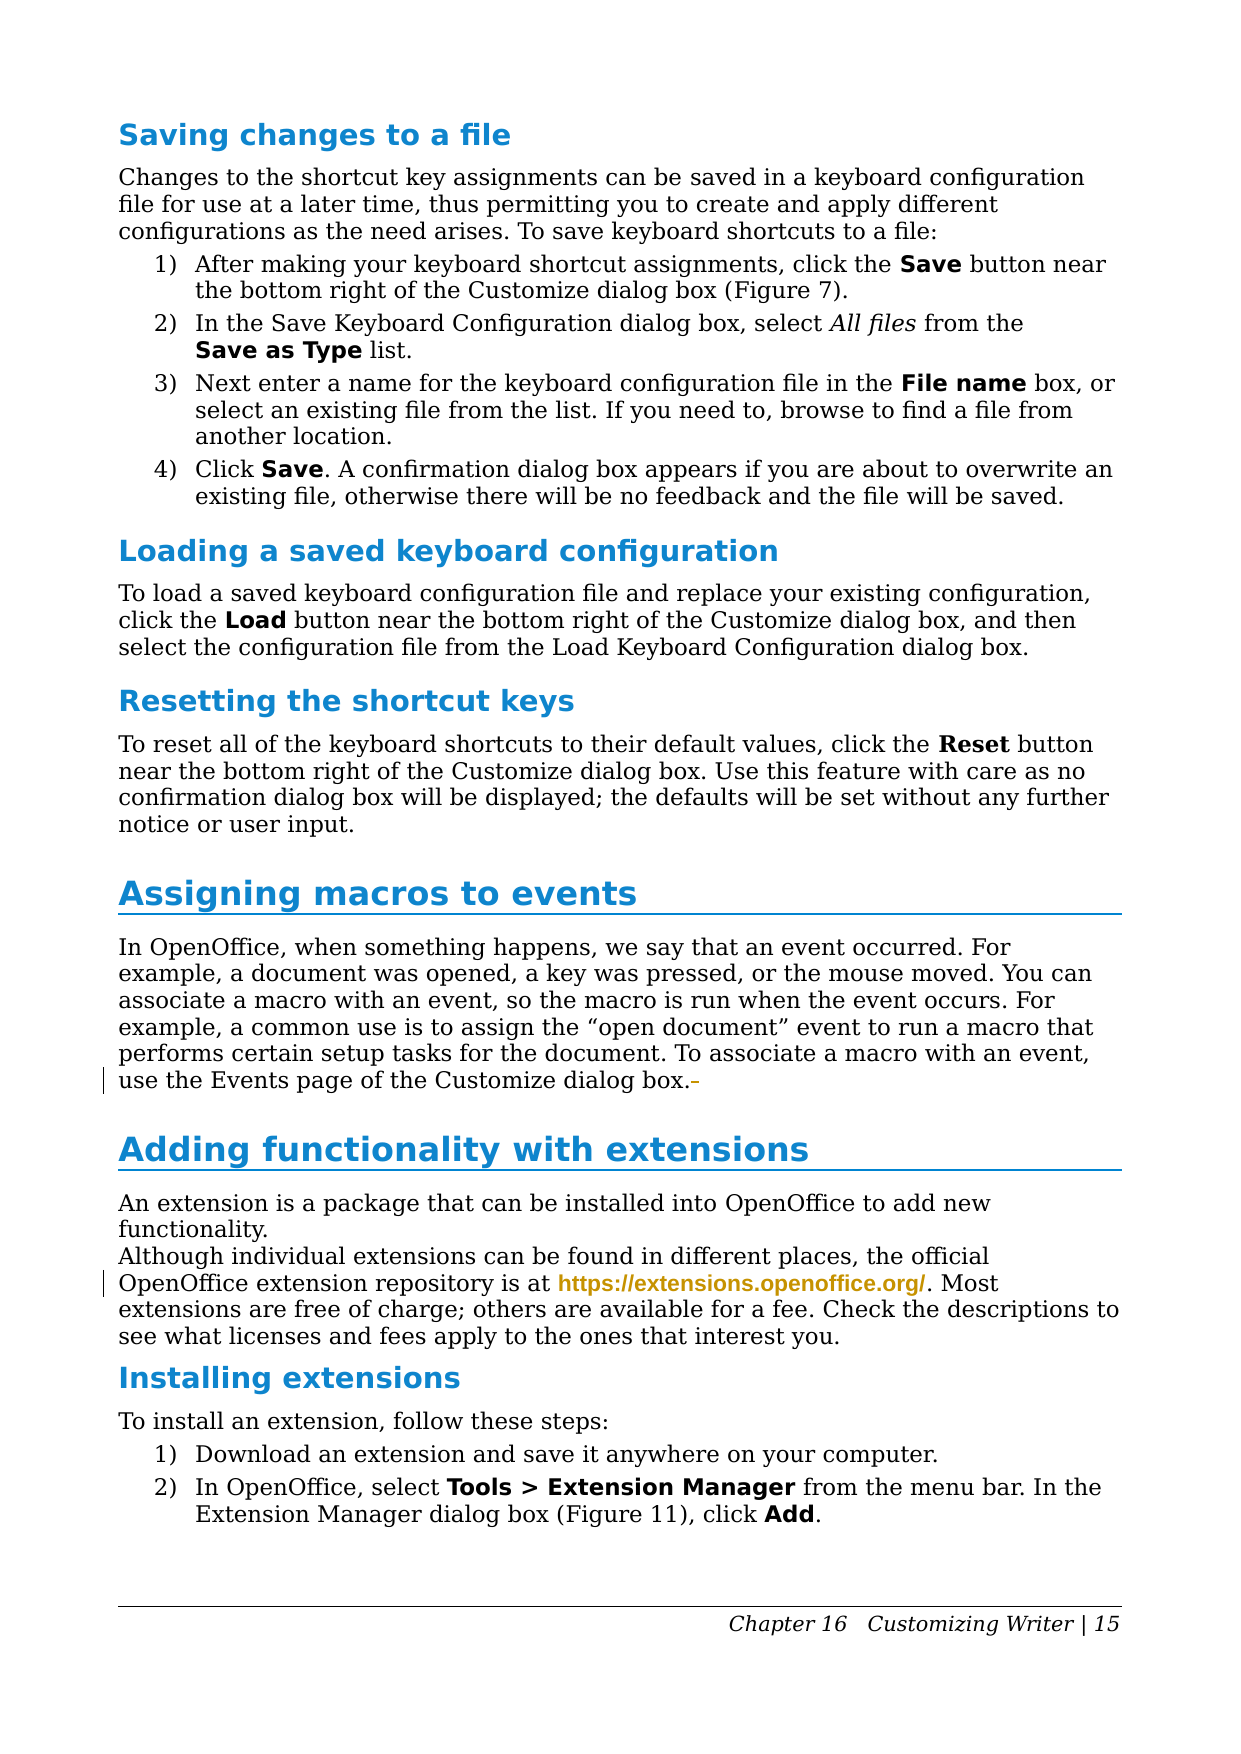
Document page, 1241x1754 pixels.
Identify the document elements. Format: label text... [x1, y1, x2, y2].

text An extension is a package that can be installed into OpenOffice to add new functionality. [118, 1190, 1122, 1243]
list Click Save. A confirmation dialog box appears if you are about to overwrite an existing file, otherwise there will be no feedback and the file will be saved. [177, 456, 1122, 510]
subtitle Resetting the shortcut keys [118, 684, 1122, 718]
text To reset all of the keyboard shortcuts to their default values, click the Reset button near the bottom right of the Customize dialog box. Use this feature with care as no confirmation dialog box will be displayed; the defaults will be set without any further notice or user input. [118, 731, 1122, 838]
list To install an extension, follow these steps: [118, 1408, 1122, 1435]
list In OpenOffice, select Tools > Extension Manager from the menu bar. In the Extension Manager dialog box (Figure 11), click Add. [177, 1474, 1122, 1527]
subtitle Adding functionality with extensions [118, 1130, 1122, 1169]
list Download an extension and save it anywhere on your computer. [177, 1441, 1122, 1468]
text To load a saved keyboard configuration file and replace your existing configuration, click the Load button near the bottom right of the Customize dialog box, and then select the configuration file from the Load Keyboard Configuration dialog box. [118, 580, 1122, 660]
subtitle Installing extensions [118, 1362, 1122, 1396]
subtitle Saving changes to a file [118, 118, 1122, 152]
list After making your keyboard shortcut assignments, click the Save button near the bottom right of the Customize dialog box (Figure 7). [177, 251, 1122, 304]
list Next enter a name for the keyboard configuration file in the File name box, or select an existing file from the list. If you need to, browse to find a file from another location. [177, 370, 1122, 450]
text In OpenOffice, when something happens, we say that an event occurred. For example, a document was opened, a key was pressed, or the mouse moved. You can associate a macro with an event, so the macro is run when the event occurs. For example, a common use is to assign the “open document” event to run a macro that performs certain setup tasks for the document. To associate a macro with an event, use the Events page of the Customize dialog box. [118, 934, 1122, 1094]
subtitle Loading a saved keyboard configuration [118, 534, 1122, 568]
list Changes to the shortcut key assignments can be saved in a keyboard configuration file for use at a later time, thus permitting you to create and apply different configurations as the need arises. To save keyboard shortcuts to a file: [118, 164, 1122, 244]
subtitle Assigning macros to events [118, 874, 1122, 913]
text Although individual extensions can be found in different places, the official OpenOffice extension repository is at https://extensions.openoffice.org/. Most extensions are free of charge; others are available for a fee. Check the descriptions to see what licenses and fees apply to the ones that interest you. [118, 1243, 1122, 1350]
list In the Save Keyboard Configuration dialog box, select All files from the Save as Type list. [177, 311, 1122, 364]
